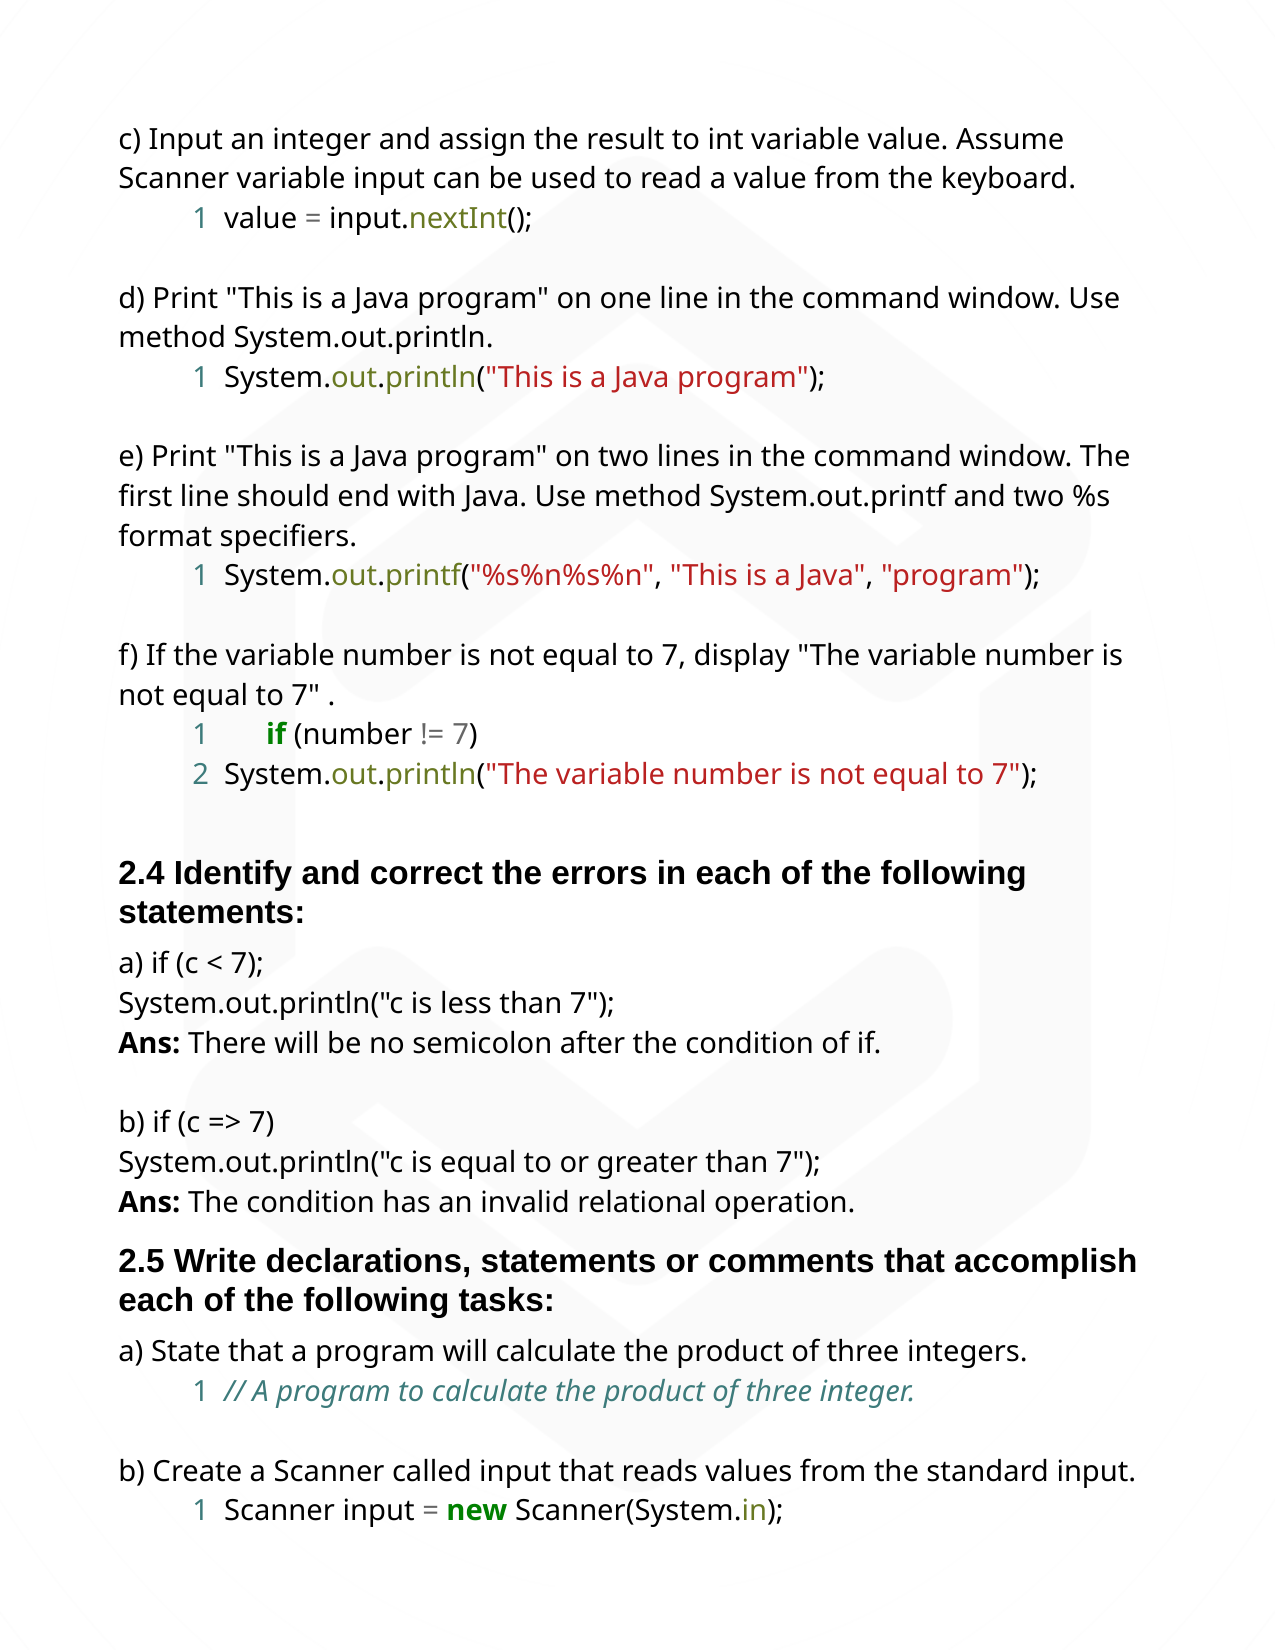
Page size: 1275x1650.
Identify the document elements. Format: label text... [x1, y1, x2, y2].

text 1 Scanner input = new Scanner(System.in); [118, 1489, 1157, 1529]
text Ans: The condition has an invalid relational operation. [118, 1181, 1157, 1221]
text System.out.println("c is equal to or greater than 7"); [118, 1141, 1157, 1181]
text 1 if (number != 7) [118, 713, 1157, 753]
text a) if (c < 7); [118, 943, 1157, 982]
text d) Print "This is a Java program" on one line in the command window. Use method System.out.println. [118, 277, 1157, 356]
text b) if (c => 7) [118, 1101, 1157, 1141]
subtitle 2.5 Write declarations, statements or comments that accomplish each of the following tasks: [118, 1241, 1157, 1318]
text b) Create a Scanner called input that reads values from the standard input. [118, 1450, 1157, 1489]
text 1 value = input.nextInt(); [118, 197, 1157, 237]
text a) State that a program will calculate the product of three integers. [118, 1331, 1157, 1370]
subtitle 2.4 Identify and correct the errors in each of the following statements: [118, 853, 1157, 930]
text 1 // A program to calculate the product of three integer. [118, 1370, 1157, 1410]
text 1 System.out.printf("%s%n%s%n", "This is a Java", "program"); [118, 555, 1157, 594]
text System.out.println("c is less than 7"); [118, 982, 1157, 1022]
text f) If the variable number is not equal to 7, display "The variable number is not equal to 7" . [118, 634, 1157, 713]
text 1 System.out.println("This is a Java program"); [118, 356, 1157, 396]
text c) Input an integer and assign the result to int variable value. Assume Scanner variable input can be used to read a value from the keyboard. [118, 118, 1157, 197]
text e) Print "This is a Java program" on two lines in the command window. The first line should end with Java. Use method System.out.printf and two %s format specifiers. [118, 436, 1157, 555]
text 2 System.out.println("The variable number is not equal to 7"); [118, 753, 1157, 793]
text Ans: There will be no semicolon after the condition of if. [118, 1022, 1157, 1062]
